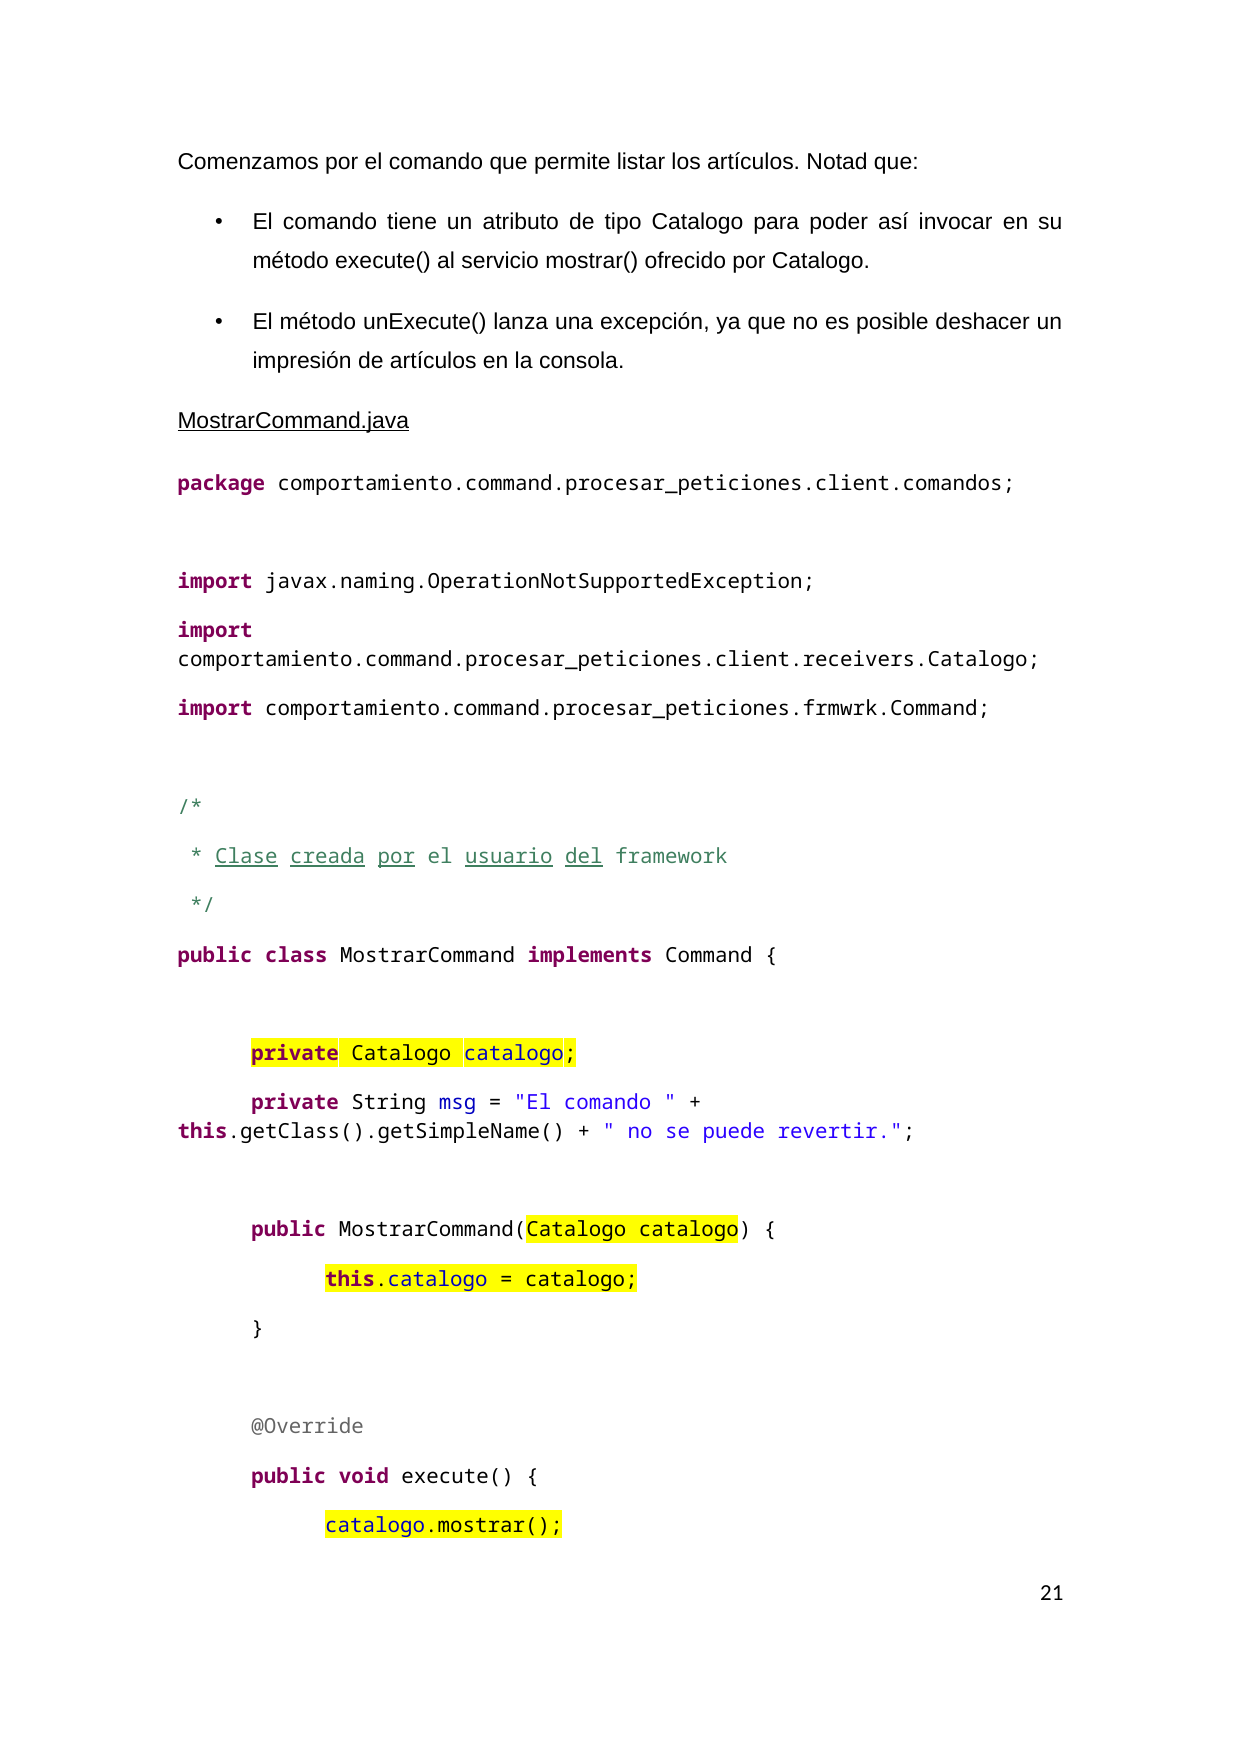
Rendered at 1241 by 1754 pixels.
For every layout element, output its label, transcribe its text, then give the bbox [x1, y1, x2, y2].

text private Catalogo catalogo; [177, 1038, 1063, 1067]
text public void execute() { [177, 1461, 1063, 1489]
text import javax.naming.OperationNotSupportedException; [177, 566, 1063, 595]
text public MostrarCommand(Catalogo catalogo) { [177, 1214, 1063, 1243]
text import comportamiento.command.procesar_peticiones.client.receivers.Catalogo; [177, 616, 1063, 672]
text MostrarCommand.java [177, 407, 1063, 434]
text package comportamiento.command.procesar_peticiones.client.comandos; [177, 468, 1063, 496]
text /* [177, 792, 1063, 820]
text private String msg = "El comando " + this.getClass().getSimpleName() + " no se puede revertir."; [177, 1087, 1063, 1144]
text public class MostrarCommand implements Command { [177, 940, 1063, 968]
text import comportamiento.command.procesar_peticiones.frmwrk.Command; [177, 693, 1063, 722]
text @Override [177, 1412, 1063, 1440]
text catalogo.mostrar(); [177, 1510, 1063, 1538]
text * Clase creada por el usuario del framework [177, 841, 1063, 869]
text */ [177, 890, 1063, 919]
list El comando tiene un atributo de tipo Catalogo para poder así invocar en su método execute() al servicio mostrar() ofrecido por Catalogo. [215, 208, 1063, 274]
text } [177, 1313, 1063, 1341]
list El método unExecute() lanza una excepción, ya que no es posible deshacer un impresión de artículos en la consola. [215, 308, 1063, 373]
text Comenzamos por el comando que permite listar los artículos. Notad que: [177, 148, 1063, 174]
text this.catalogo = catalogo; [177, 1264, 1063, 1292]
